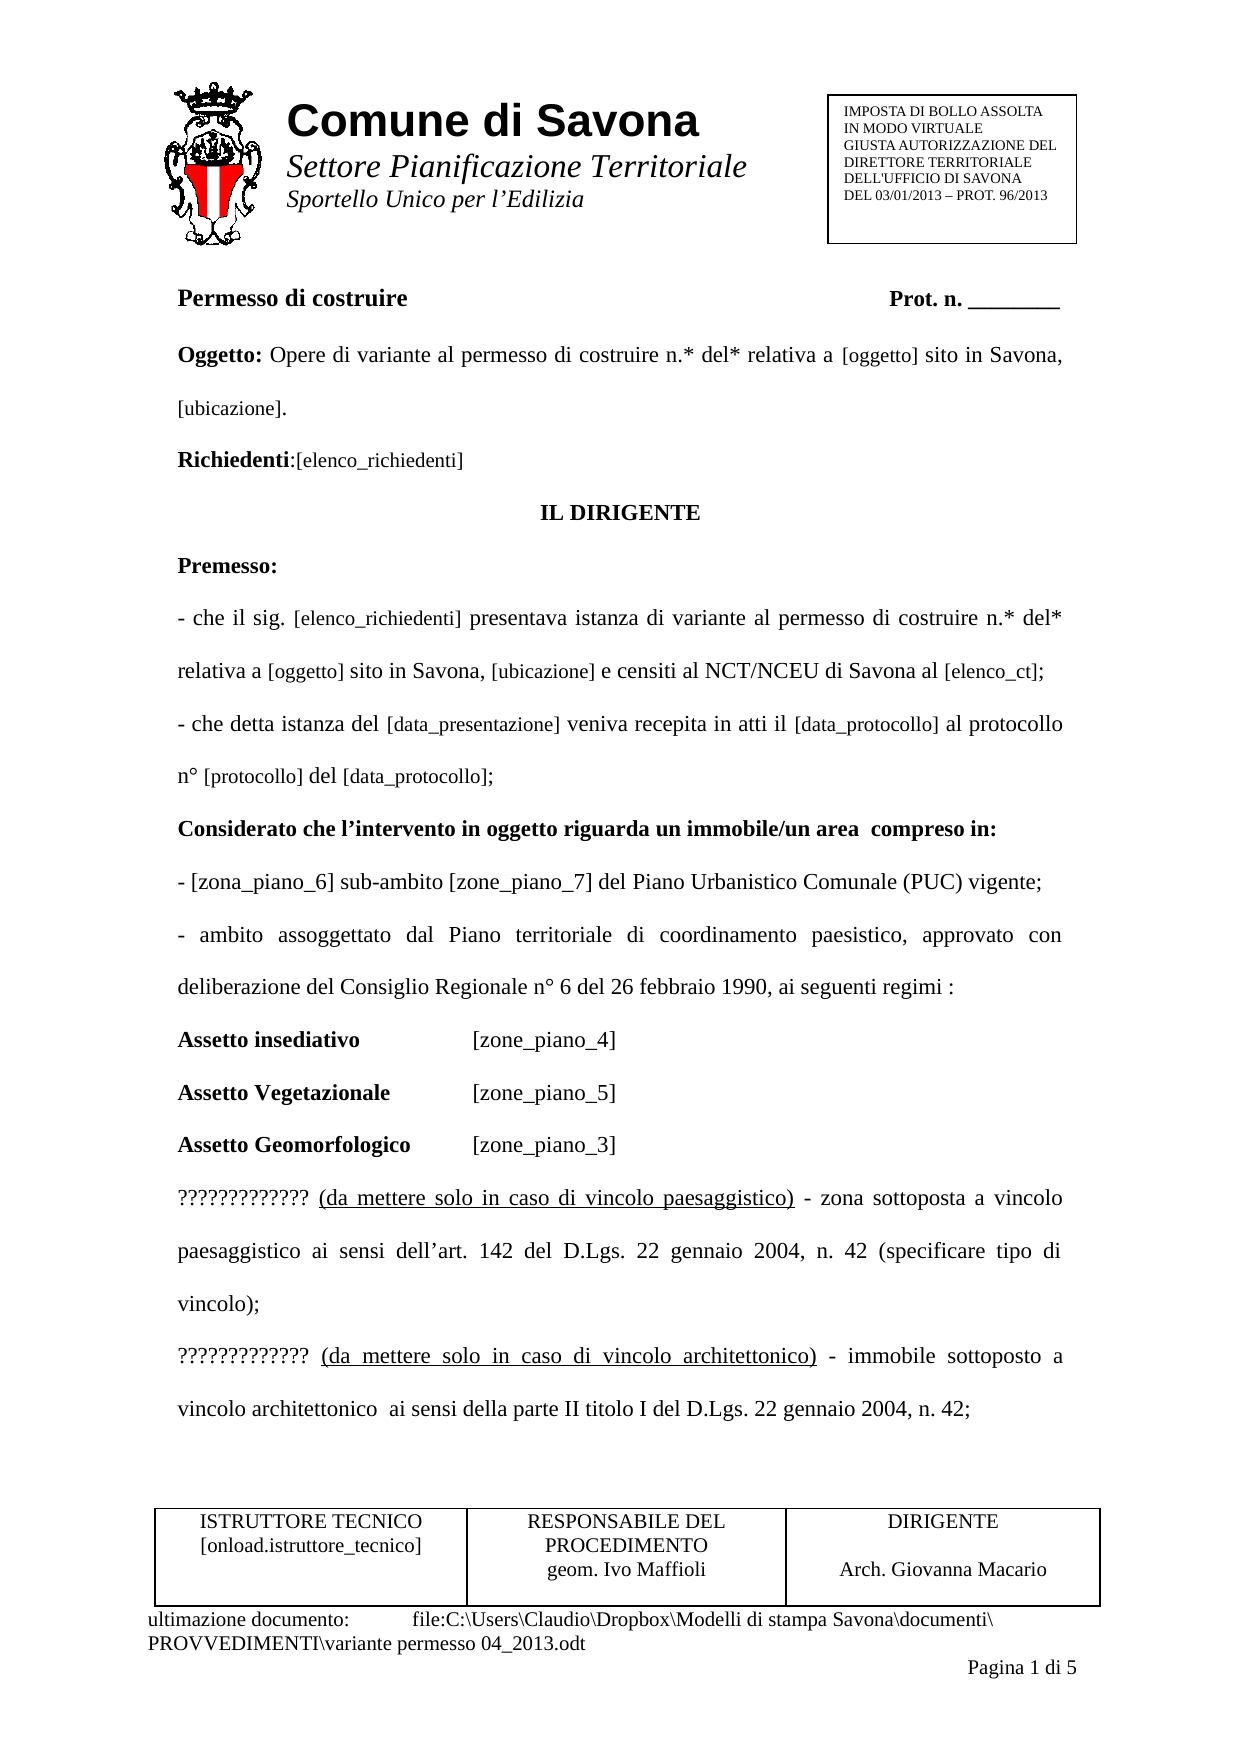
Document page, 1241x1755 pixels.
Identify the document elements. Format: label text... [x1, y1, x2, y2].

text ????????????? (da mettere solo in caso di vincolo architettonico) - immobile sottoposto a vincolo architettonico ai sensi della parte II titolo I del D.Lgs. 22 gennaio 2004, n. 42; [177, 1342, 1063, 1421]
text Considerato che l’intervento in oggetto riguarda un immobile/un area compreso in: [177, 815, 1063, 842]
text - ambito assoggettato dal Piano territoriale di coordinamento paesistico, approvato con deliberazione del Consiglio Regionale n° 6 del 26 febbraio 1990, ai seguenti regimi : [177, 921, 1063, 1000]
subtitle IL DIRIGENTE [177, 499, 1063, 525]
text Premesso: [177, 552, 1063, 578]
text - che il sig. [elenco_richiedenti] presentava istanza di variante al permesso di costruire n.* del* relativa a [oggetto] sito in Savona, [ubicazione] e censiti al NCT/NCEU di Savona al [elenco_ct]; [177, 604, 1063, 683]
text Oggetto: Opere di variante al permesso di costruire n.* del* relativa a [oggetto] sito in Savona, [ubicazione]. [177, 341, 1063, 420]
text ????????????? (da mettere solo in caso di vincolo paesaggistico) - zona sottoposta a vincolo paesaggistico ai sensi dell’art. 142 del D.Lgs. 22 gennaio 2004, n. 42 (specificare tipo di vincolo); [177, 1184, 1063, 1316]
text - [zona_piano_6] sub-ambito [zone_piano_7] del Piano Urbanistico Comunale (PUC) vigente; [177, 868, 1063, 894]
text Assetto insediativo [zone_piano_4] [177, 1026, 1063, 1052]
text Assetto Vegetazionale [zone_piano_5] [177, 1079, 1063, 1105]
text Richiedenti:[elenco_richiedenti] [177, 446, 1063, 473]
text Permesso di costruire Prot. n. ________ [177, 283, 1063, 312]
text - che detta istanza del [data_presentazione] veniva recepita in atti il [data_protocollo] al protocollo n° [protocollo] del [data_protocollo]; [177, 710, 1063, 789]
text Assetto Geomorfologico [zone_piano_3] [177, 1132, 1063, 1158]
